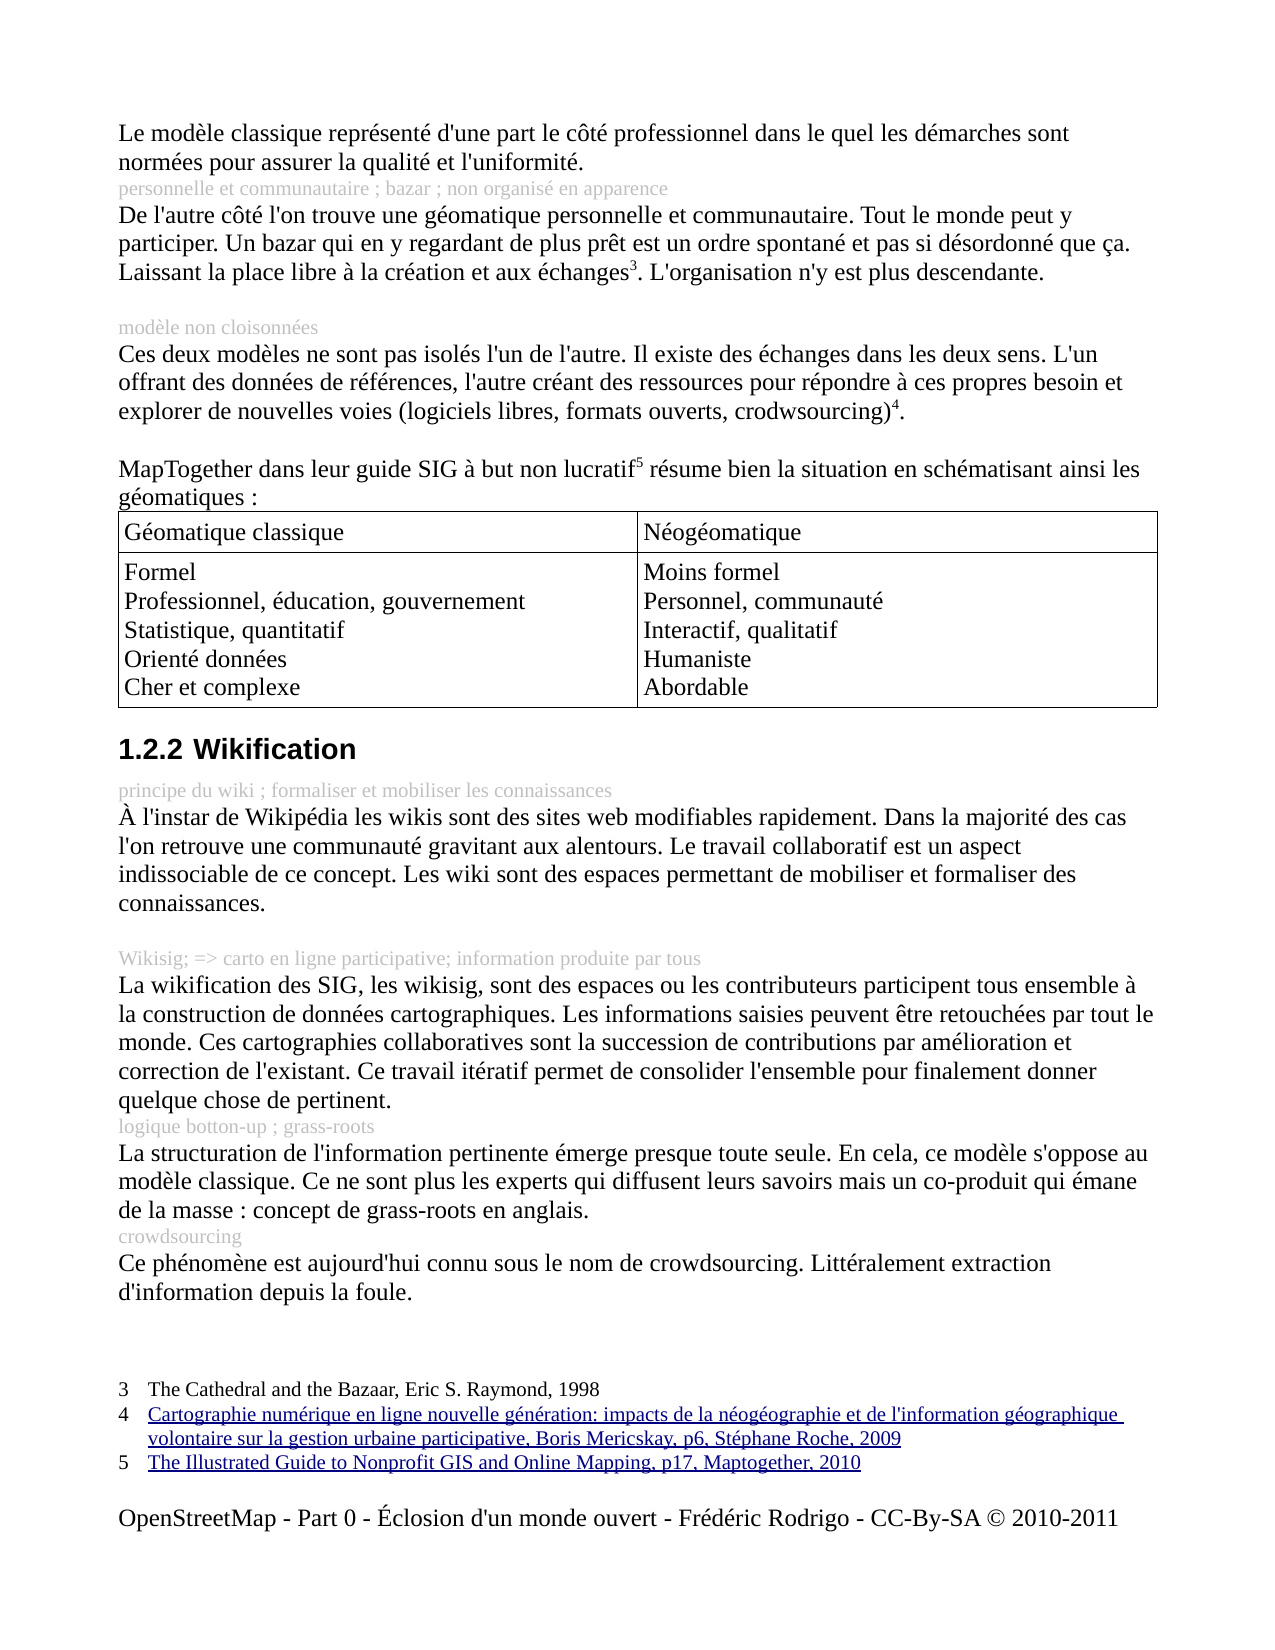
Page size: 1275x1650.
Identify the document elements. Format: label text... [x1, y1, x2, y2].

text personnelle et communautaire ; bazar ; non organisé en apparence [118, 176, 1157, 200]
text De l'autre côté l'on trouve une géomatique personnelle et communautaire. Tout le monde peut y participer. Un bazar qui en y regardant de plus prêt est un ordre spontané et pas si désordonné que ça. Laissant la place libre à la création et aux échanges. L'organisation n'y est plus descendante. [118, 200, 1157, 286]
text Cartographie numérique en ligne nouvelle génération: impacts de la néogéographie et de l'information géographique volontaire sur la gestion urbaine participative, Boris Mericskay, p6, Stéphane Roche, 2009 [118, 1401, 1157, 1449]
table_header Néogéomatique [638, 512, 1157, 552]
text MapTogether dans leur guide SIG à but non lucratif résume bien la situation en schématisant ainsi les géomatiques : [118, 454, 1157, 511]
text La structuration de l'information pertinente émerge presque toute seule. En cela, ce modèle s'oppose au modèle classique. Ce ne sont plus les experts qui diffusent leurs savoirs mais un co-produit qui émane de la masse : concept de grass-roots en anglais. [118, 1138, 1157, 1224]
text The Illustrated Guide to Nonprofit GIS and Online Mapping, p17, Maptogether, 2010 [118, 1449, 1157, 1474]
table_cell Moins formel Personnel, communauté Interactif, qualitatif Humaniste Abordable [638, 553, 1157, 707]
text logique botton-up ; grass-roots [118, 1114, 1157, 1138]
text The Cathedral and the Bazaar, Eric S. Raymond, 1998 [118, 1377, 1157, 1401]
text modèle non cloisonnées [118, 315, 1157, 339]
text Ces deux modèles ne sont pas isolés l'un de l'autre. Il existe des échanges dans les deux sens. L'un offrant des données de références, l'autre créant des ressources pour répondre à ces propres besoin et explorer de nouvelles voies (logiciels libres, formats ouverts, crodwsourcing). [118, 339, 1157, 425]
table_cell Formel Professionnel, éducation, gouvernement Statistique, quantitatif Orienté données Cher et complexe [119, 553, 637, 707]
text À l'instar de Wikipédia les wikis sont des sites web modifiables rapidement. Dans la majorité des cas l'on retrouve une communauté gravitant aux alentours. Le travail collaboratif est un aspect indissociable de ce concept. Les wiki sont des espaces permettant de mobiliser et formaliser des connaissances. [118, 802, 1157, 917]
text Wikisig; => carto en ligne participative; information produite par tous [118, 946, 1157, 970]
subtitle Wikification [118, 732, 1157, 766]
table_header Géomatique classique [119, 512, 637, 552]
text Le modèle classique représenté d'une part le côté professionnel dans le quel les démarches sont normées pour assurer la qualité et l'uniformité. [118, 118, 1157, 176]
text principe du wiki ; formaliser et mobiliser les connaissances [118, 778, 1157, 802]
text Ce phénomène est aujourd'hui connu sous le nom de crowdsourcing. Littéralement extraction d'information depuis la foule. [118, 1248, 1157, 1306]
text La wikification des SIG, les wikisig, sont des espaces ou les contributeurs participent tous ensemble à la construction de données cartographiques. Les informations saisies peuvent être retouchées par tout le monde. Ces cartographies collaboratives sont la succession de contributions par amélioration et correction de l'existant. Ce travail itératif permet de consolider l'ensemble pour finalement donner quelque chose de pertinent. [118, 970, 1157, 1114]
text crowdsourcing [118, 1224, 1157, 1248]
